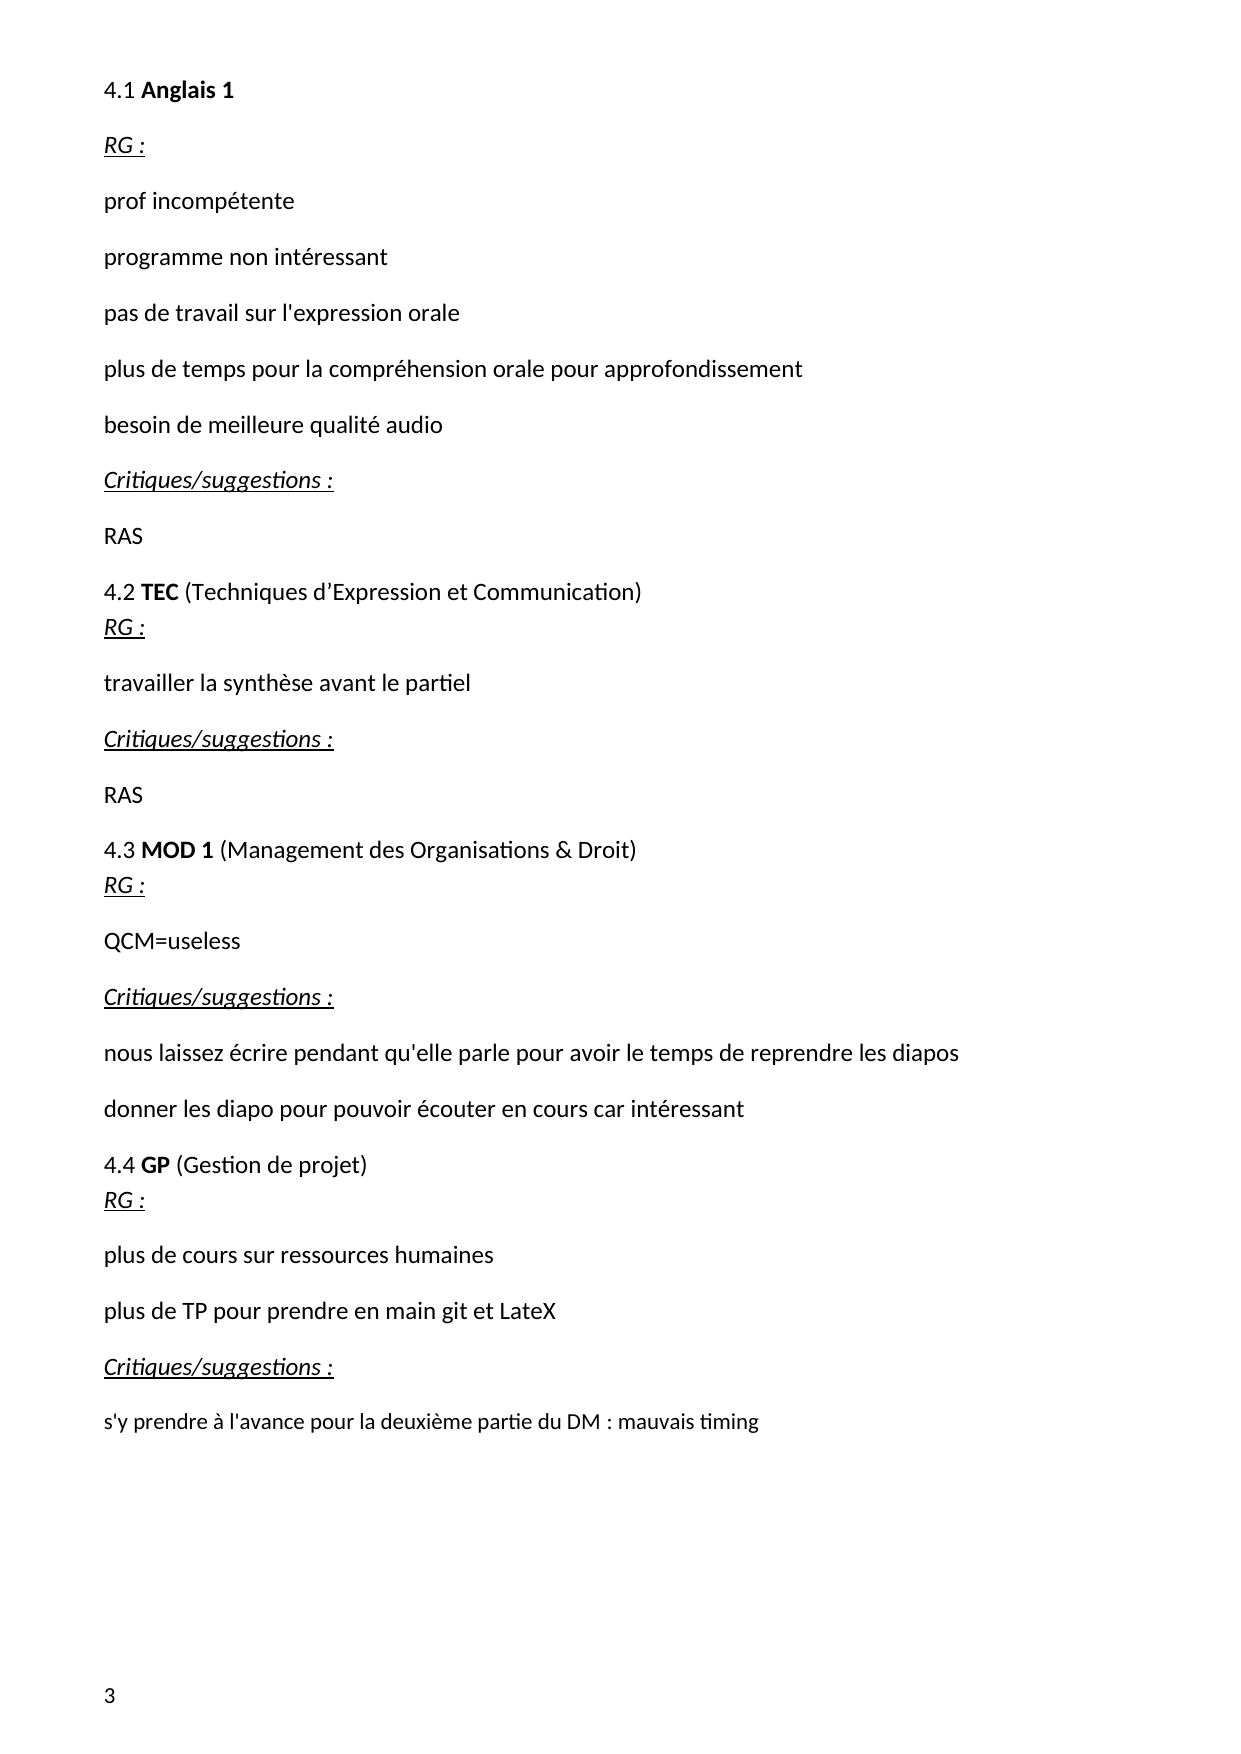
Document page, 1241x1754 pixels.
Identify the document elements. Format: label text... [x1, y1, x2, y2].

text 4.3 MOD 1 (Management des Organisations & Droit) [103, 835, 1152, 865]
text donner les diapo pour pouvoir écouter en cours car intéressant [103, 1093, 1152, 1123]
text pas de travail sur l'expression orale [103, 297, 1152, 328]
text RG : [103, 1184, 1152, 1214]
text nous laissez écrire pendant qu'elle parle pour avoir le temps de reprendre les diapos [103, 1037, 1152, 1068]
text 4.2 TEC (Techniques d’Expression et Communication) [103, 576, 1152, 607]
text 4.1 Anglais 1 [103, 74, 1152, 104]
text programme non intéressant [103, 241, 1152, 272]
text besoin de meilleure qualité audio [103, 409, 1152, 439]
text s'y prendre à l'avance pour la deuxième partie du DM : mauvais timing [103, 1407, 1152, 1435]
text Critiques/suggestions : [103, 981, 1152, 1012]
text RG : [103, 130, 1152, 160]
text RAS [103, 521, 1152, 551]
text Critiques/suggestions : [103, 1351, 1152, 1382]
text RG : [103, 611, 1152, 642]
text RG : [103, 870, 1152, 900]
text Critiques/suggestions : [103, 465, 1152, 495]
text travailler la synthèse avant le partiel [103, 667, 1152, 698]
text Critiques/suggestions : [103, 723, 1152, 753]
text plus de temps pour la compréhension orale pour approfondissement [103, 353, 1152, 383]
text plus de cours sur ressources humaines [103, 1240, 1152, 1270]
text RAS [103, 779, 1152, 809]
text prof incompétente [103, 186, 1152, 216]
text QCM=useless [103, 926, 1152, 956]
text plus de TP pour prendre en main git et LateX [103, 1296, 1152, 1326]
text 4.4 GP (Gestion de projet) [103, 1149, 1152, 1179]
